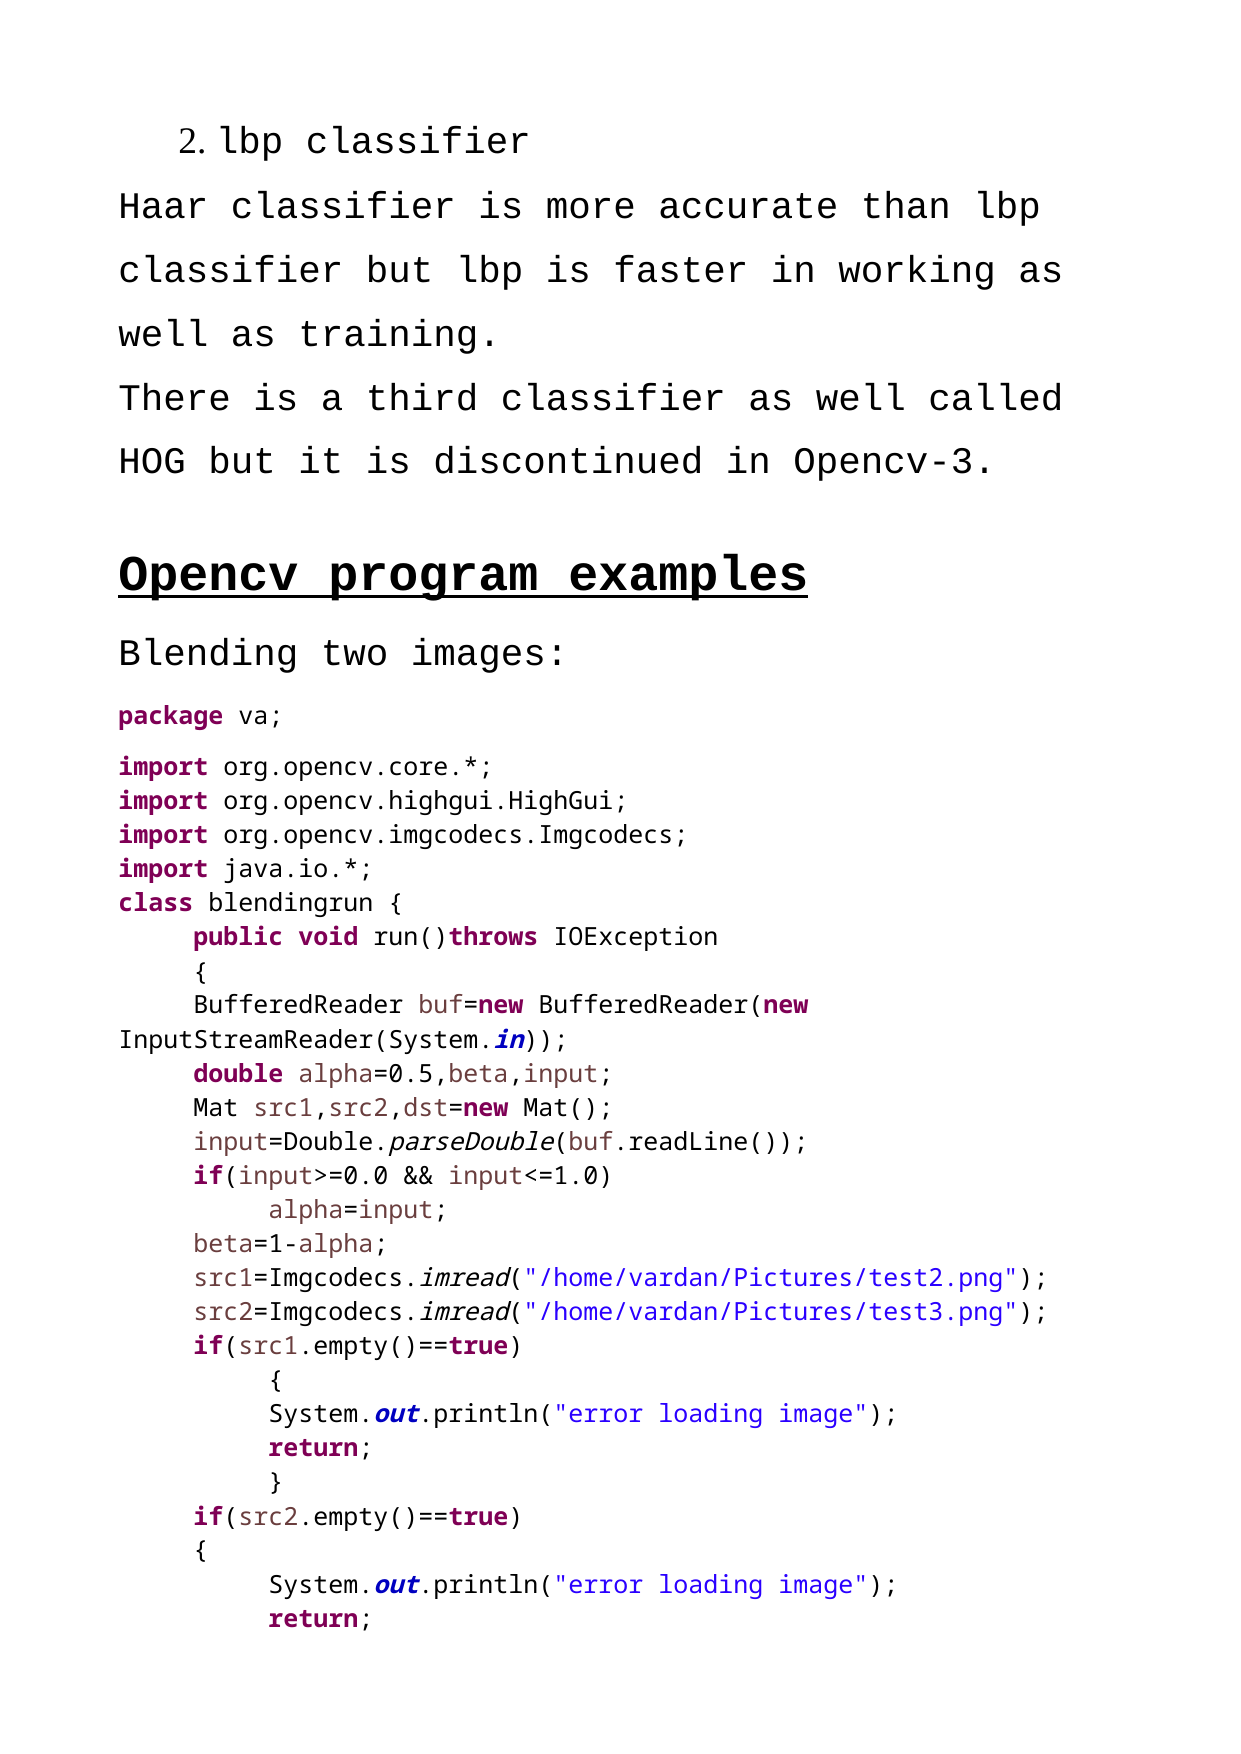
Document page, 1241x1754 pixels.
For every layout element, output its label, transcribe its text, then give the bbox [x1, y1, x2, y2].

text package va; [118, 698, 1122, 732]
text return; [118, 1430, 1122, 1464]
text import java.io.*; [118, 851, 1122, 885]
text input=Double.parseDouble(buf.readLine()); [118, 1123, 1122, 1157]
text public void run()throws IOException [118, 919, 1122, 953]
text beta=1-alpha; [118, 1226, 1122, 1260]
text Blending two images: [118, 634, 1122, 676]
text { [118, 1532, 1122, 1566]
text System.out.println("error loading image"); [118, 1396, 1122, 1430]
text System.out.println("error loading image"); [118, 1566, 1122, 1600]
text alpha=input; [118, 1192, 1122, 1226]
list lbp classifier [178, 118, 1122, 164]
text Haar classifier is more accurate than lbp classifier but lbp is faster in working as well as training. [118, 187, 1122, 357]
text if(src2.empty()==true) [118, 1498, 1122, 1532]
text if(src1.empty()==true) [118, 1328, 1122, 1362]
text return; [118, 1600, 1122, 1634]
text } [118, 1464, 1122, 1498]
text { [118, 1362, 1122, 1396]
text { [118, 953, 1122, 987]
text import org.opencv.highgui.HighGui; [118, 783, 1122, 817]
text import org.opencv.imgcodecs.Imgcodecs; [118, 817, 1122, 851]
text Mat src1,src2,dst=new Mat(); [118, 1089, 1122, 1123]
text double alpha=0.5,beta,input; [118, 1055, 1122, 1089]
text src2=Imgcodecs.imread("/home/vardan/Pictures/test3.png"); [118, 1294, 1122, 1328]
text BufferedReader buf=new BufferedReader(new InputStreamReader(System.in)); [118, 987, 1122, 1055]
text There is a third classifier as well called HOG but it is discontinued in Opencv-3. [118, 379, 1122, 485]
text Opencv program examples [118, 549, 1122, 606]
text class blendingrun { [118, 885, 1122, 919]
text import org.opencv.core.*; [118, 749, 1122, 783]
text src1=Imgcodecs.imread("/home/vardan/Pictures/test2.png"); [118, 1260, 1122, 1294]
text if(input>=0.0 && input<=1.0) [118, 1157, 1122, 1192]
